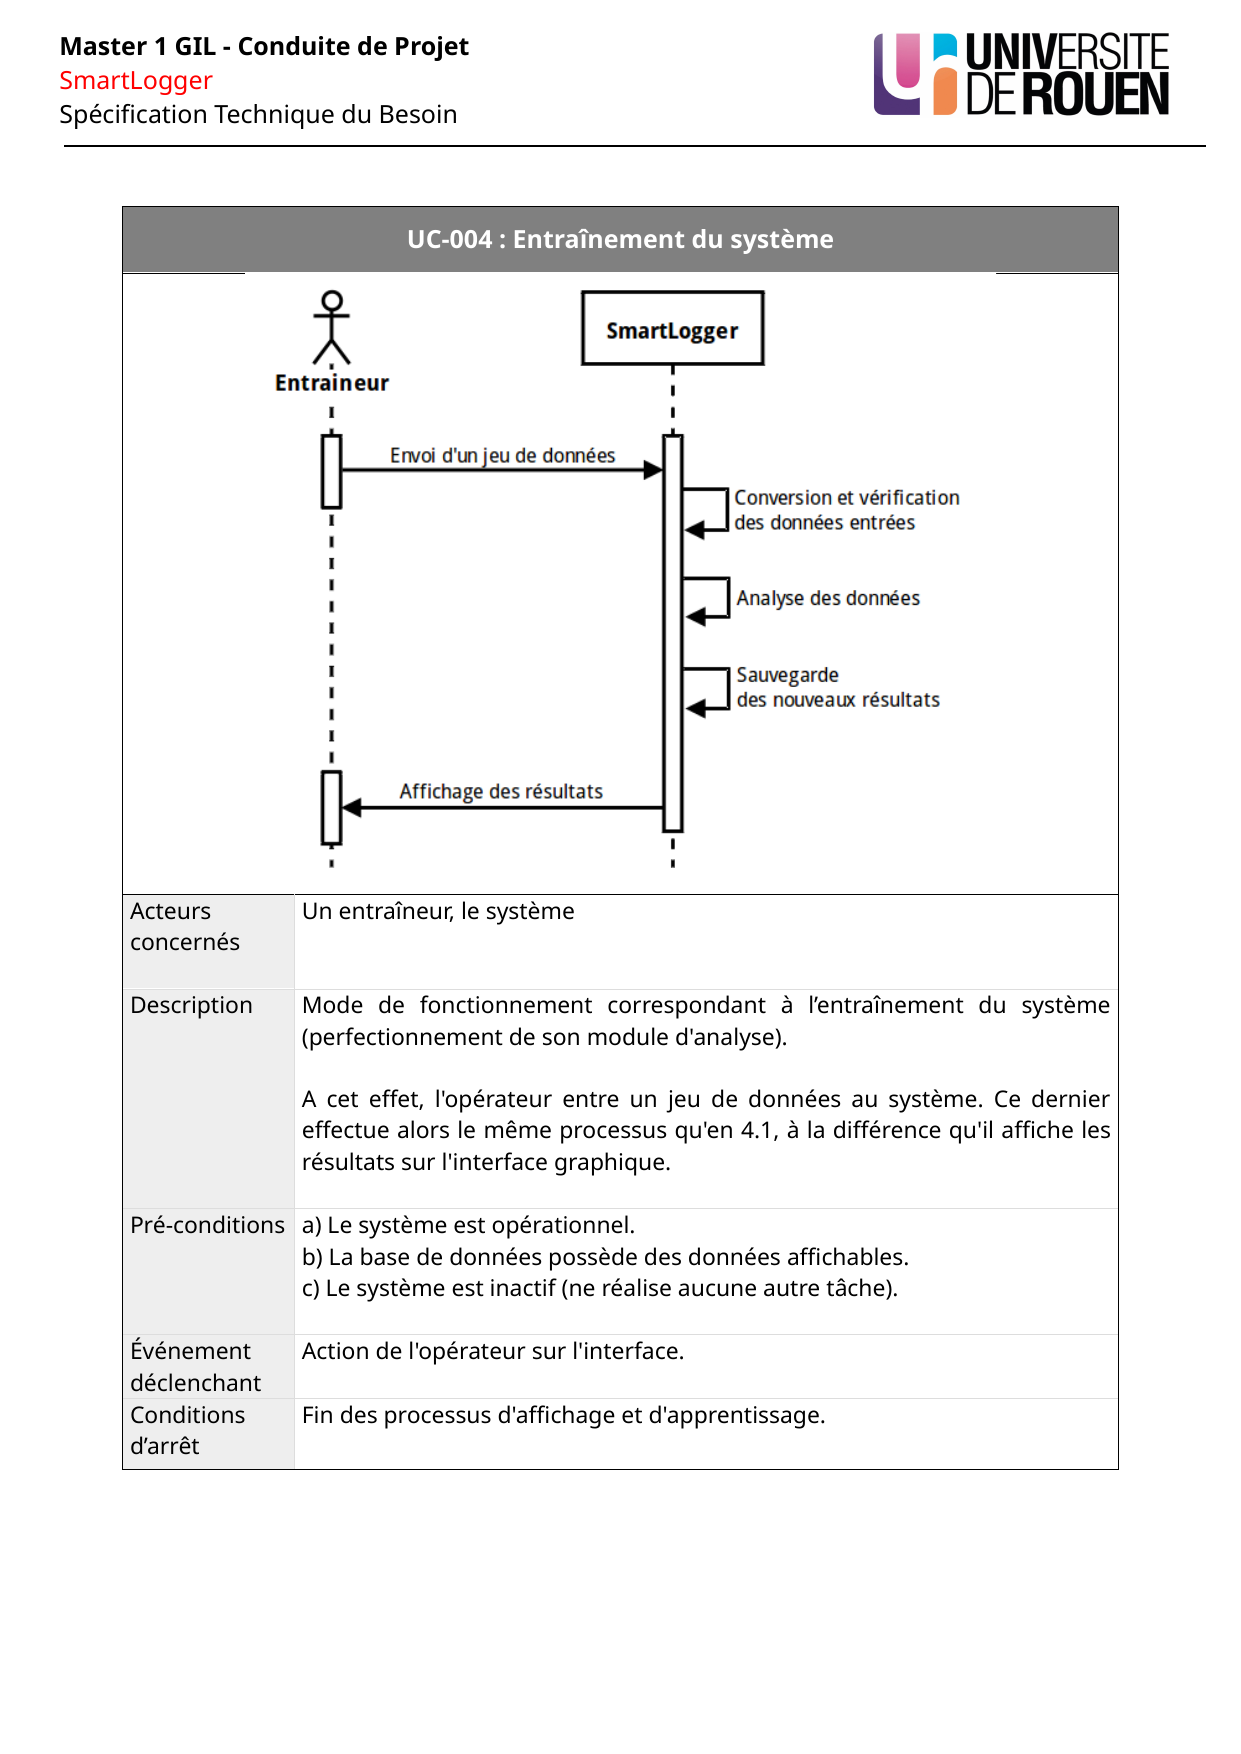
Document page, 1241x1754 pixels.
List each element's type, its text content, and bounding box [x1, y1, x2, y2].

picture [872, 32, 1170, 118]
table_cell Événement déclenchant [123, 1335, 294, 1398]
table_cell [123, 274, 245, 894]
table_cell a) Le système est opérationnel. b) La base de données possède des données affichables. c) Le système est inactif (ne réalise aucune autre tâche). [295, 1209, 1118, 1334]
table_cell Fin des processus d'affichage et d'apprentissage. [295, 1399, 1118, 1469]
table_cell Mode de fonctionnement correspondant à l’entraînement du système (perfectionnement de son module d'analyse). A cet effet, l'opérateur entre un jeu de données au système. Ce dernier effectue alors le même processus qu'en 4.1, à la différence qu'il affiche les résultats sur l'interface graphique. [295, 990, 1118, 1208]
table_header UC-004 : Entraînement du système [123, 207, 1118, 272]
table_cell Action de l'opérateur sur l'interface. [295, 1335, 1118, 1398]
table_cell [997, 274, 1118, 894]
table_cell Description [123, 990, 294, 1208]
table_cell Conditions d’arrêt [123, 1399, 294, 1469]
picture [245, 273, 997, 894]
table_cell Un entraîneur, le système [295, 895, 1118, 988]
table_cell Pré-conditions [123, 1209, 294, 1334]
table_cell Acteurs concernés [123, 895, 294, 988]
